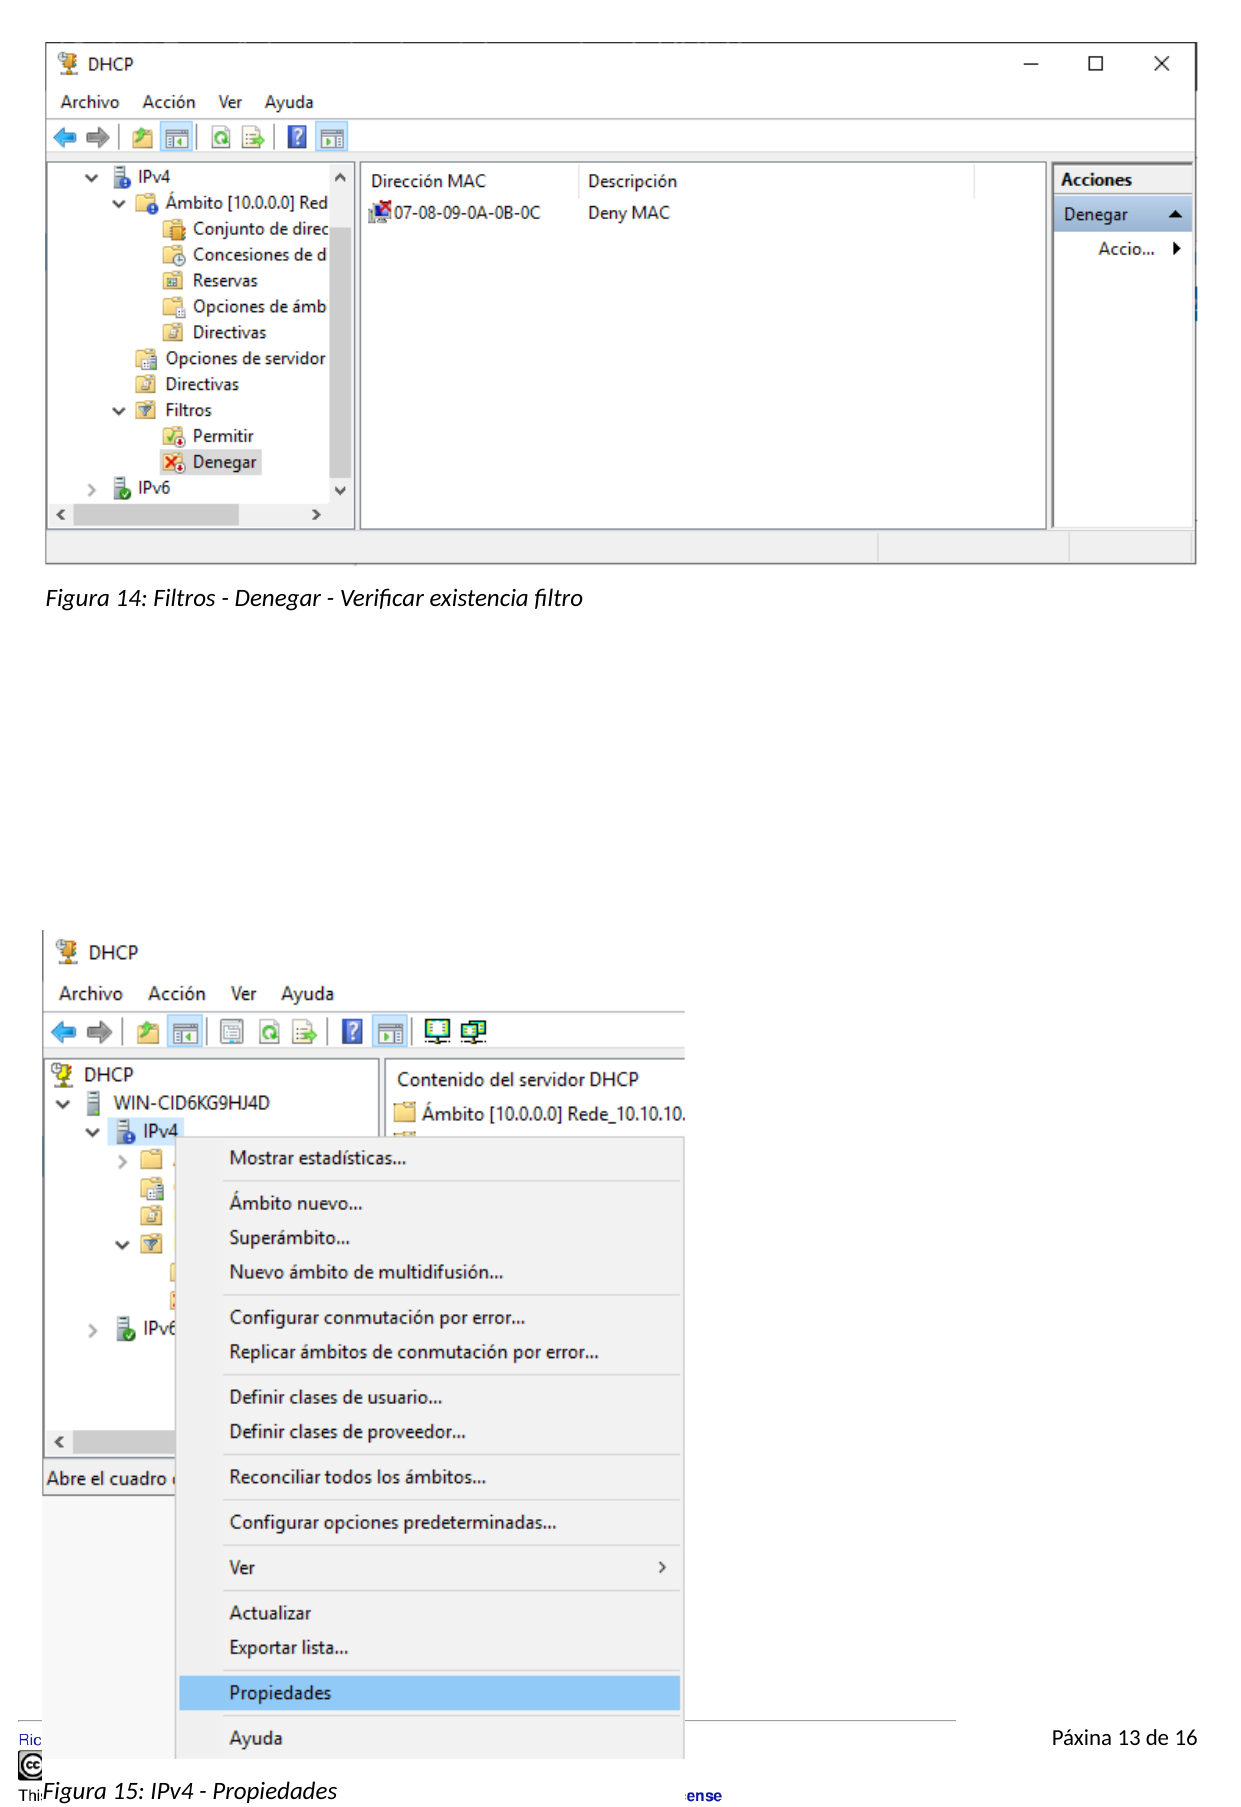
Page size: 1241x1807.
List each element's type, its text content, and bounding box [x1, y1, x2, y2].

text Figura 15: IPv4 - Propiedades [42, 1759, 685, 1806]
picture [8, 930, 957, 1806]
text Figura 14: Filtros - Denegar - Verificar existencia filtro [45, 566, 1197, 613]
picture [45, 42, 1198, 566]
